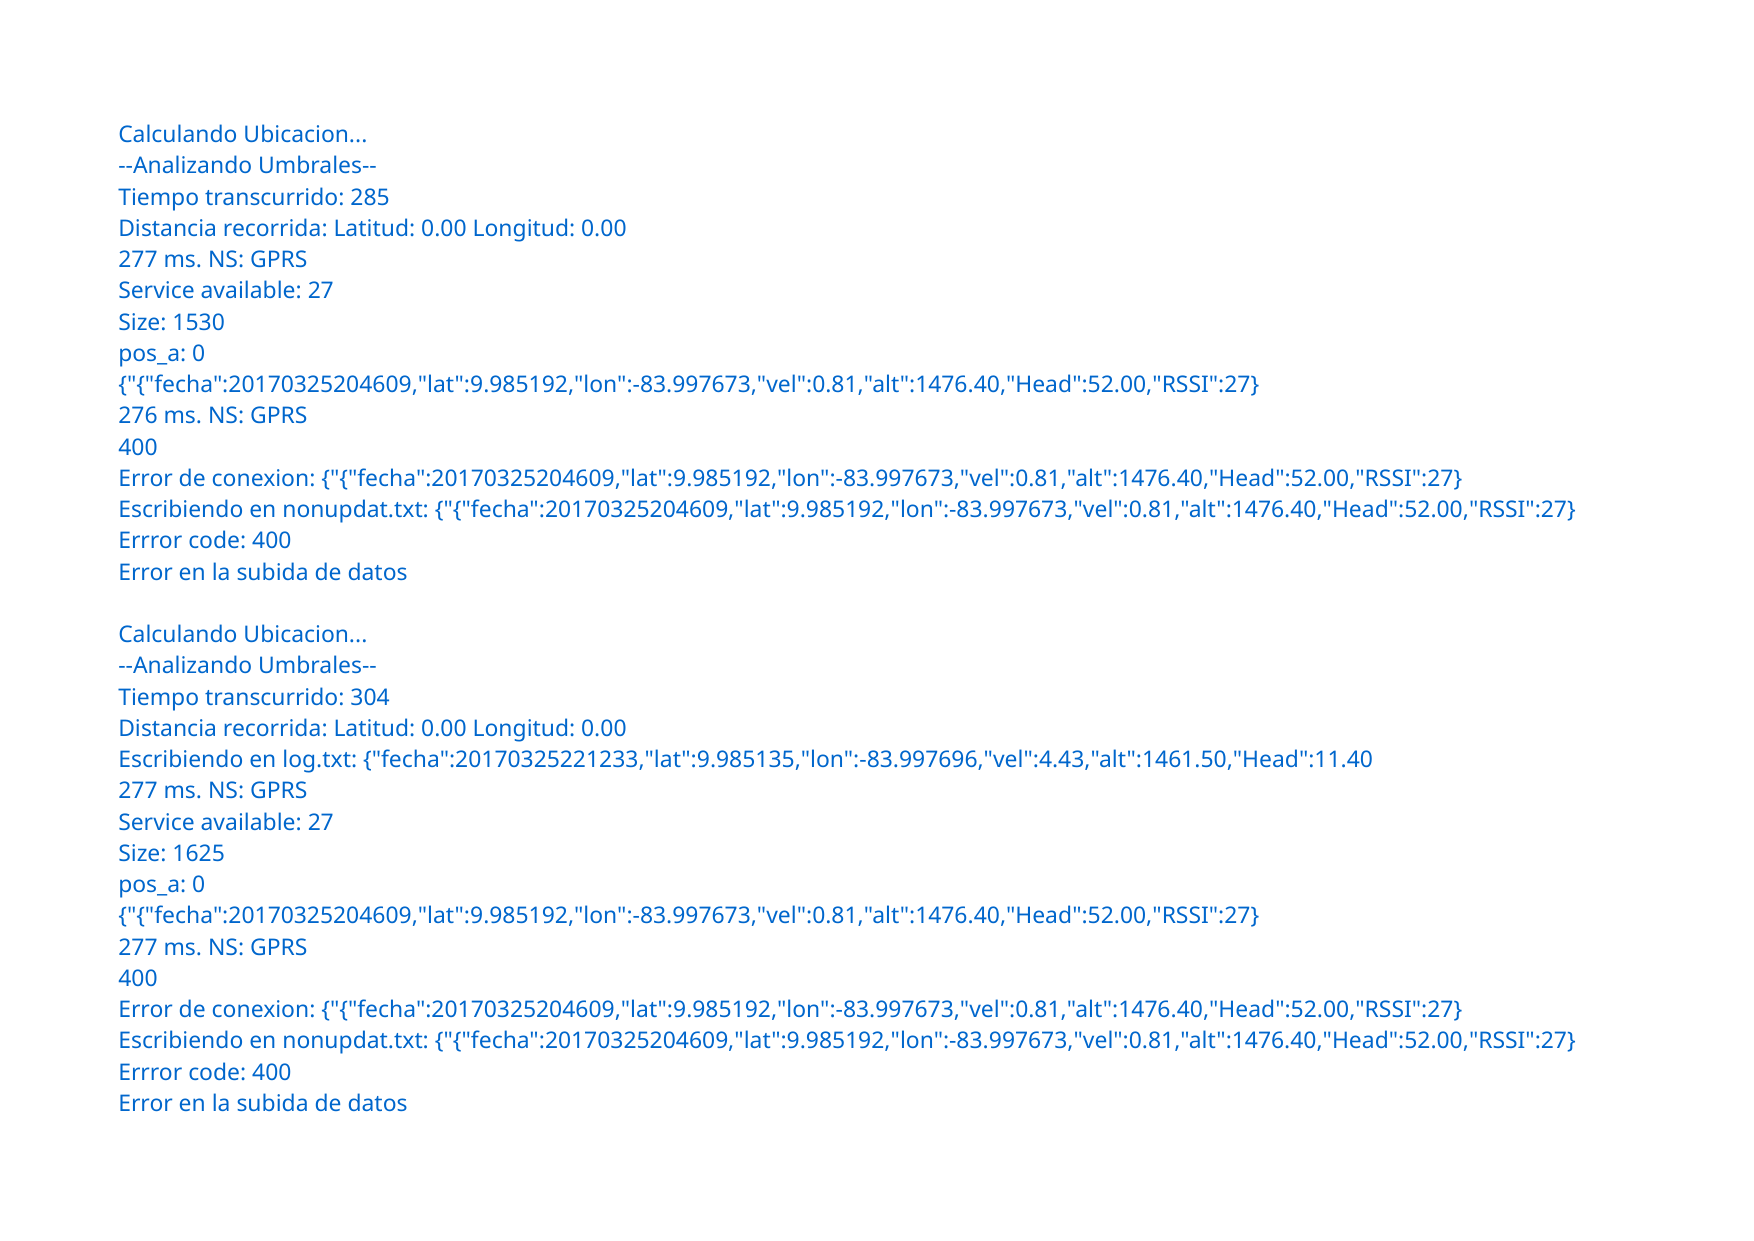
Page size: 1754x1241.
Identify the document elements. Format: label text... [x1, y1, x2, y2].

text Calculando Ubicacion... [118, 118, 1635, 149]
text Error en la subida de datos [118, 556, 1635, 587]
text {"{"fecha":20170325204609,"lat":9.985192,"lon":-83.997673,"vel":0.81,"alt":1476.40,"Head":52.00,"RSSI":27} [118, 368, 1635, 399]
text Size: 1530 [118, 306, 1635, 337]
text Service available: 27 [118, 806, 1635, 837]
text --Analizando Umbrales-- [118, 149, 1635, 181]
text Error de conexion: {"{"fecha":20170325204609,"lat":9.985192,"lon":-83.997673,"vel":0.81,"alt":1476.40,"Head":52.00,"RSSI":27} [118, 462, 1635, 493]
text Calculando Ubicacion... [118, 618, 1635, 649]
text Tiempo transcurrido: 285 [118, 181, 1635, 212]
text 400 [118, 431, 1635, 462]
text Escribiendo en nonupdat.txt: {"{"fecha":20170325204609,"lat":9.985192,"lon":-83.997673,"vel":0.81,"alt":1476.40,"Head":52.00,"RSSI":27} Errror code: 400 [118, 493, 1635, 556]
text Distancia recorrida: Latitud: 0.00 Longitud: 0.00 [118, 712, 1635, 743]
text Tiempo transcurrido: 304 [118, 681, 1635, 712]
text Escribiendo en nonupdat.txt: {"{"fecha":20170325204609,"lat":9.985192,"lon":-83.997673,"vel":0.81,"alt":1476.40,"Head":52.00,"RSSI":27} Errror code: 400 [118, 1024, 1635, 1087]
text Error en la subida de datos [118, 1087, 1635, 1118]
text Service available: 27 [118, 274, 1635, 306]
text Error de conexion: {"{"fecha":20170325204609,"lat":9.985192,"lon":-83.997673,"vel":0.81,"alt":1476.40,"Head":52.00,"RSSI":27} [118, 993, 1635, 1024]
text 277 ms. NS: GPRS [118, 931, 1635, 962]
text 400 [118, 962, 1635, 993]
text Distancia recorrida: Latitud: 0.00 Longitud: 0.00 [118, 212, 1635, 243]
text Size: 1625 [118, 837, 1635, 868]
text --Analizando Umbrales-- [118, 649, 1635, 681]
text {"{"fecha":20170325204609,"lat":9.985192,"lon":-83.997673,"vel":0.81,"alt":1476.40,"Head":52.00,"RSSI":27} [118, 899, 1635, 931]
text Escribiendo en log.txt: {"fecha":20170325221233,"lat":9.985135,"lon":-83.997696,"vel":4.43,"alt":1461.50,"Head":11.40 [118, 743, 1635, 774]
text 277 ms. NS: GPRS [118, 243, 1635, 274]
text pos_a: 0 [118, 868, 1635, 899]
text pos_a: 0 [118, 337, 1635, 368]
text 276 ms. NS: GPRS [118, 399, 1635, 431]
text 277 ms. NS: GPRS [118, 774, 1635, 806]
